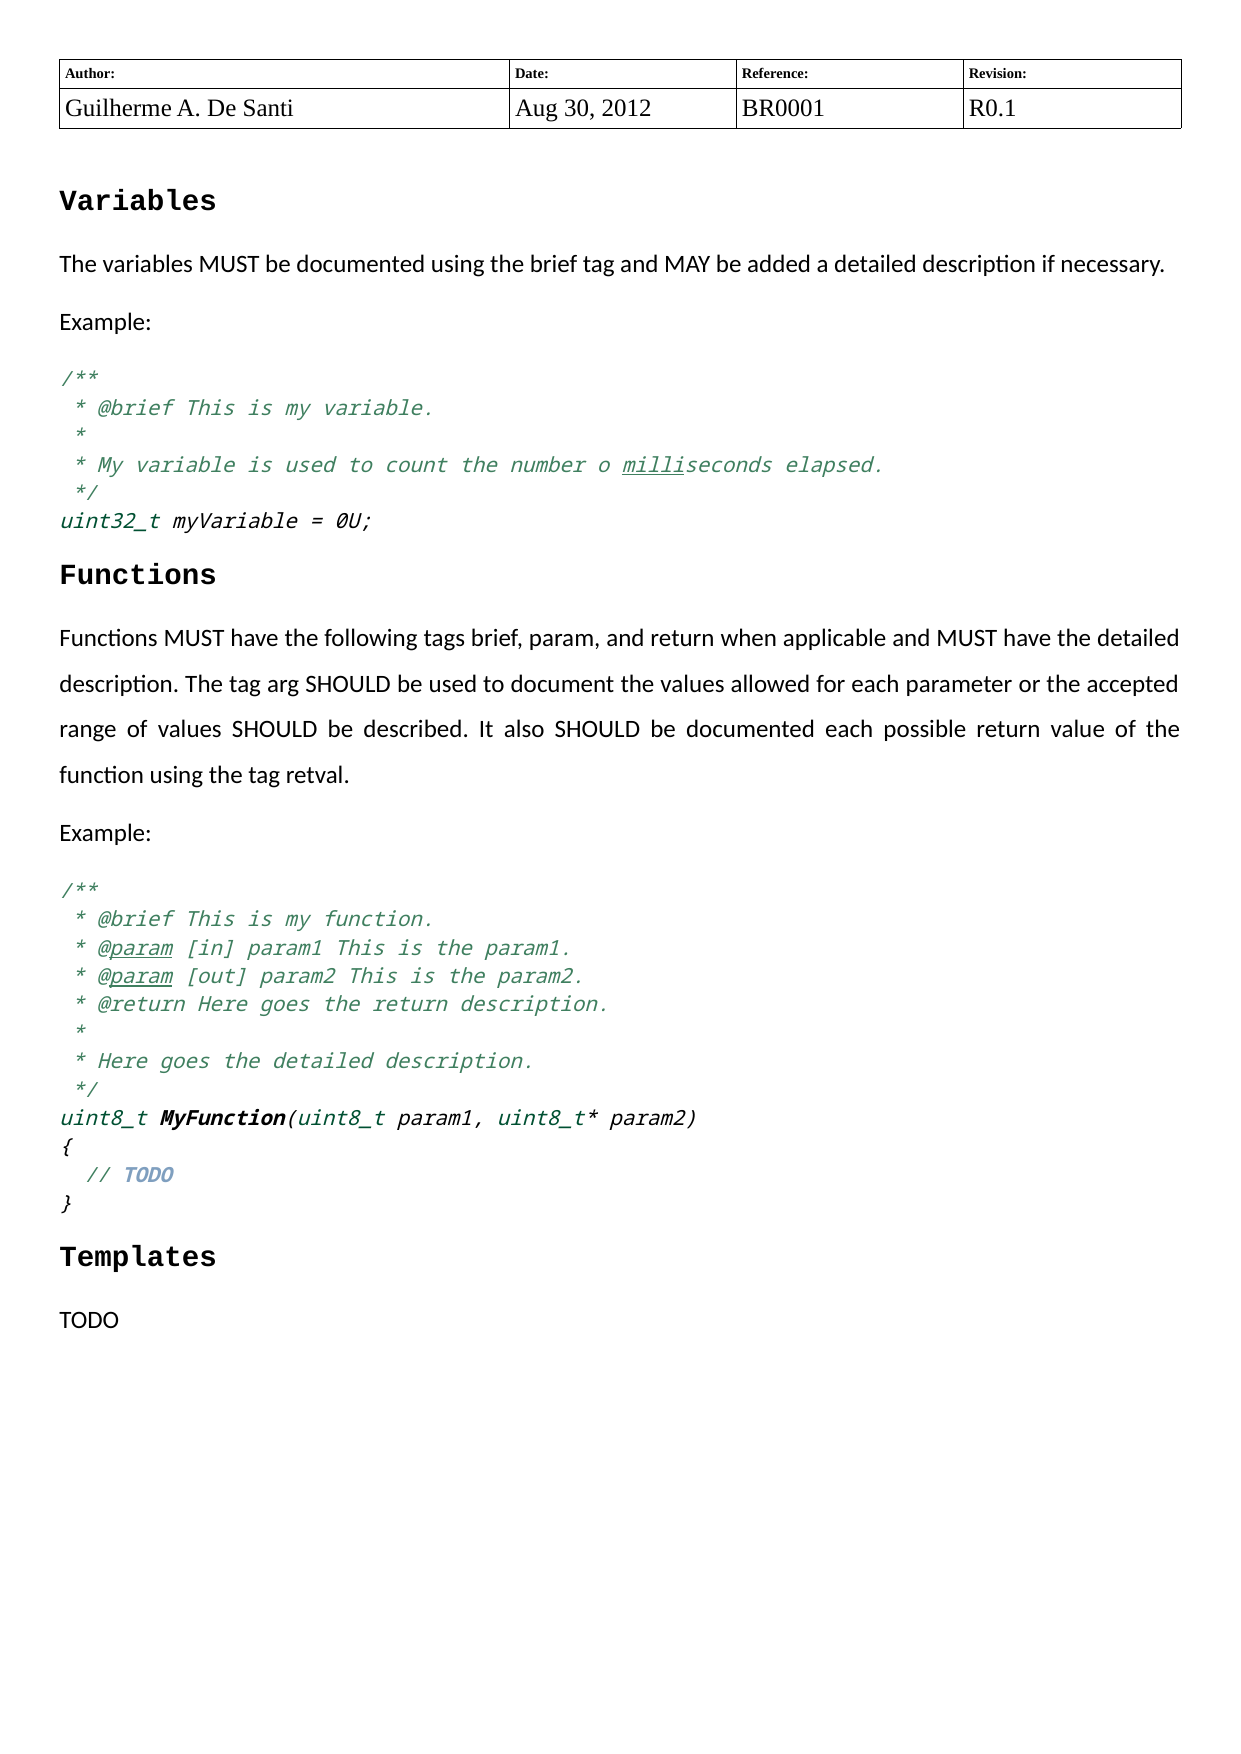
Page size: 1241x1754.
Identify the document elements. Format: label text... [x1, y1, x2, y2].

text // TODO [59, 1160, 1181, 1188]
text /** [59, 364, 1181, 393]
text uint8_t MyFunction(uint8_t param1, uint8_t* param2) [59, 1103, 1181, 1132]
text */ [59, 1075, 1181, 1103]
subtitle Templates [59, 1242, 1181, 1275]
text The variables MUST be documented using the brief tag and MAY be added a detailed description if necessary. [59, 248, 1181, 278]
text * @brief This is my variable. [59, 393, 1181, 421]
text * [59, 421, 1181, 450]
text * @return Here goes the return description. [59, 989, 1181, 1018]
text Functions MUST have the following tags brief, param, and return when applicable and MUST have the detailed description. The tag arg SHOULD be used to document the values allowed for each parameter or the accepted range of values SHOULD be described. It also SHOULD be documented each possible return value of the function using the tag retval. [59, 622, 1181, 790]
text * [59, 1018, 1181, 1046]
text /** [59, 876, 1181, 904]
text Example: [59, 306, 1181, 337]
text TODO [59, 1304, 1181, 1334]
text * My variable is used to count the number o milliseconds elapsed. [59, 450, 1181, 478]
text * Here goes the detailed description. [59, 1046, 1181, 1075]
text uint32_t myVariable = 0U; [59, 507, 1181, 535]
text * @param [in] param1 This is the param1. [59, 933, 1181, 961]
text */ [59, 478, 1181, 507]
subtitle Functions [59, 560, 1181, 593]
text * @param [out] param2 This is the param2. [59, 961, 1181, 989]
text Example: [59, 817, 1181, 848]
text * @brief This is my function. [59, 904, 1181, 933]
subtitle Variables [59, 186, 1181, 219]
text } [59, 1188, 1181, 1217]
text { [59, 1132, 1181, 1160]
